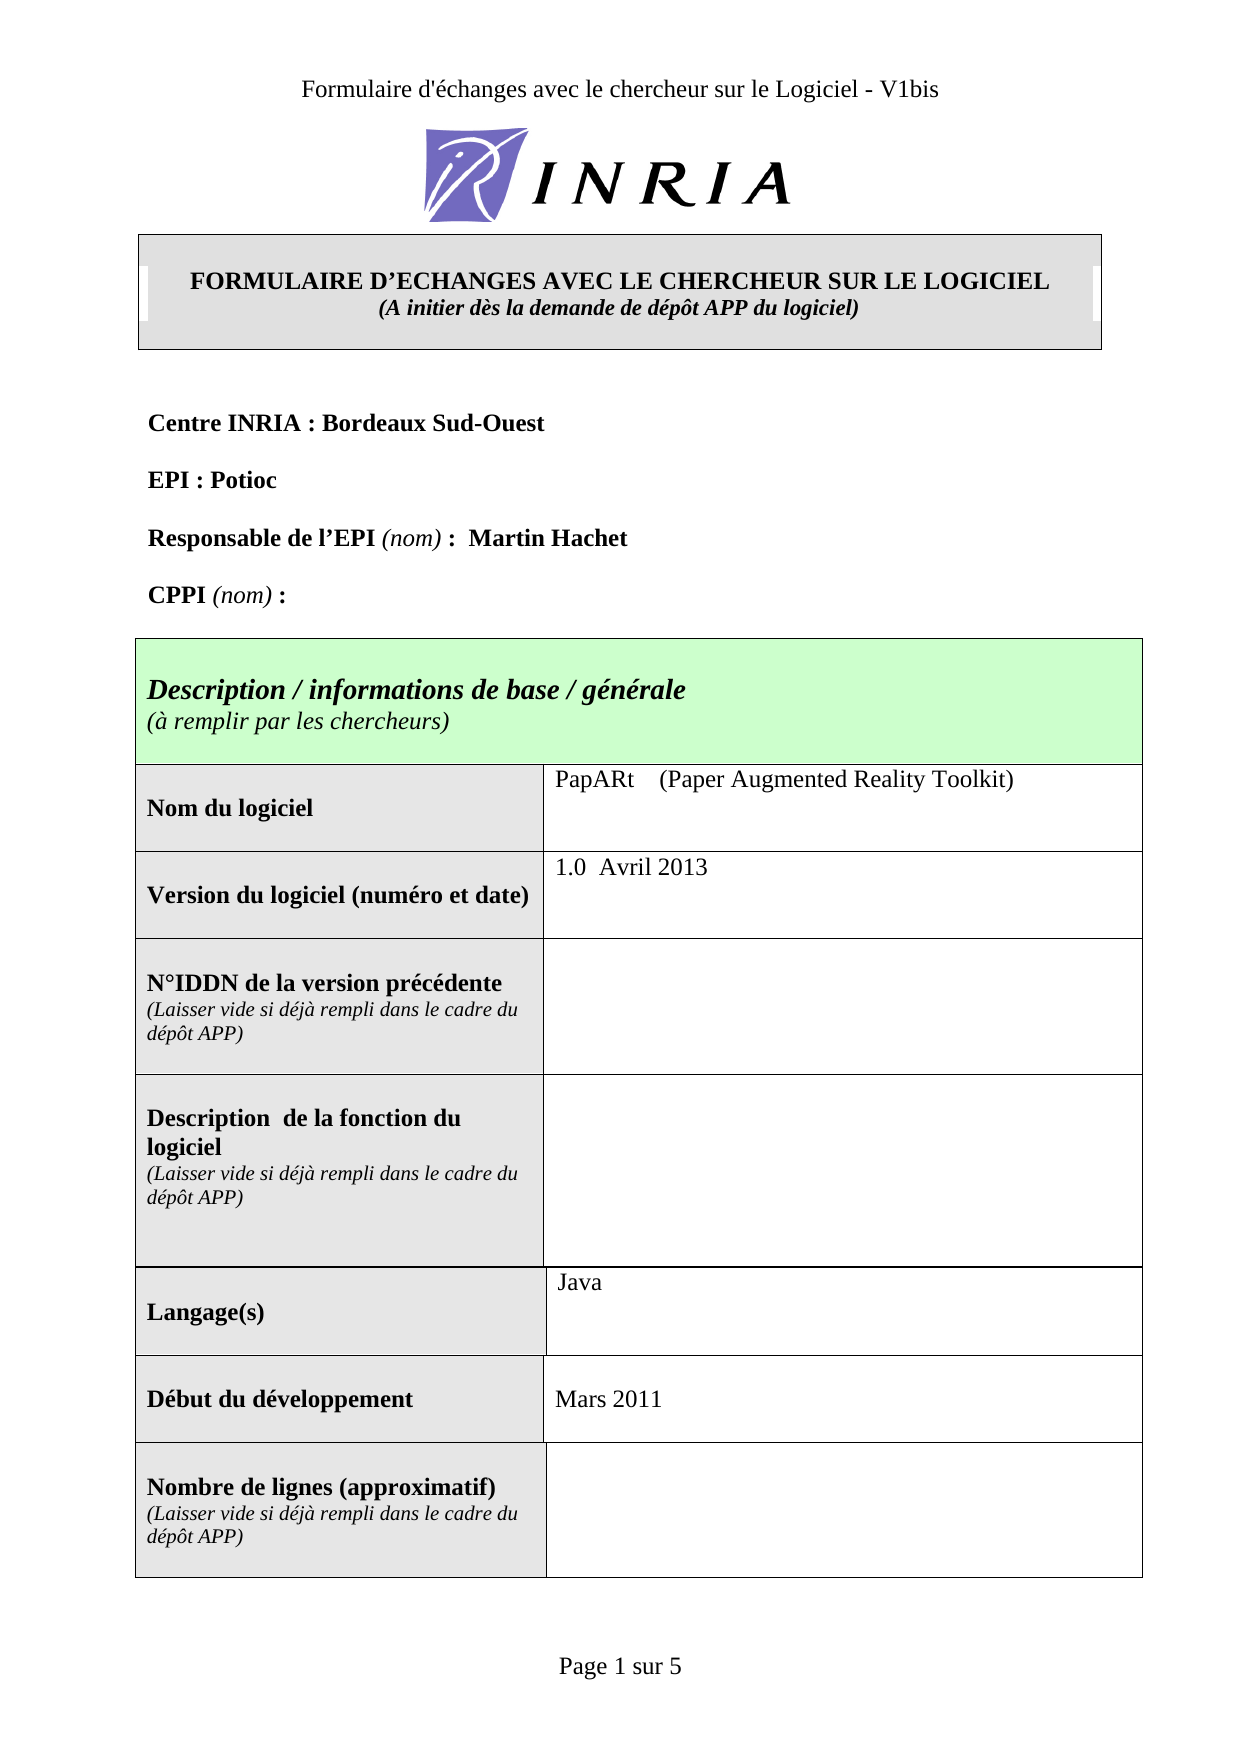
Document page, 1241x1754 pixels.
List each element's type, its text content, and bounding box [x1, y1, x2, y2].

table_cell [544, 1075, 1142, 1266]
text EPI : Potioc [148, 465, 1093, 494]
table_cell Description de la fonction du logiciel (Laisser vide si déjà rempli dans le cadre du dépôt APP) [136, 1075, 543, 1266]
text (A initier dès la demande de dépôt APP du logiciel) [148, 294, 1093, 318]
text Centre INRIA : Bordeaux Sud-Ouest [148, 408, 1093, 437]
table_cell Nom du logiciel [136, 765, 543, 851]
text FORMULAIRE D’ECHANGES AVEC LE CHERCHEUR SUR LE LOGICIEL [148, 266, 1093, 294]
table_cell [544, 939, 1142, 1073]
table_cell 1.0 Avril 2013 [544, 852, 1142, 938]
table_cell Version du logiciel (numéro et date) [136, 852, 543, 938]
table_cell Début du développement [136, 1356, 543, 1442]
text CPPI (nom) : [148, 580, 1093, 609]
table_cell PapARt (Paper Augmented Reality Toolkit) [544, 765, 1142, 851]
table_header Description / informations de base / générale (à remplir par les chercheurs) [136, 639, 1142, 763]
table_cell Nombre de lignes (approximatif) (Laisser vide si déjà rempli dans le cadre du dépôt APP) [136, 1443, 546, 1577]
text Responsable de l’EPI (nom) : Martin Hachet [148, 523, 1093, 552]
table_cell Java [547, 1268, 1142, 1354]
table_cell N°IDDN de la version précédente (Laisser vide si déjà rempli dans le cadre du dépôt APP) [136, 939, 543, 1073]
table_cell Langage(s) [136, 1268, 546, 1354]
picture [410, 128, 801, 223]
table_cell [547, 1443, 1142, 1577]
table_cell Mars 2011 [544, 1356, 1142, 1442]
